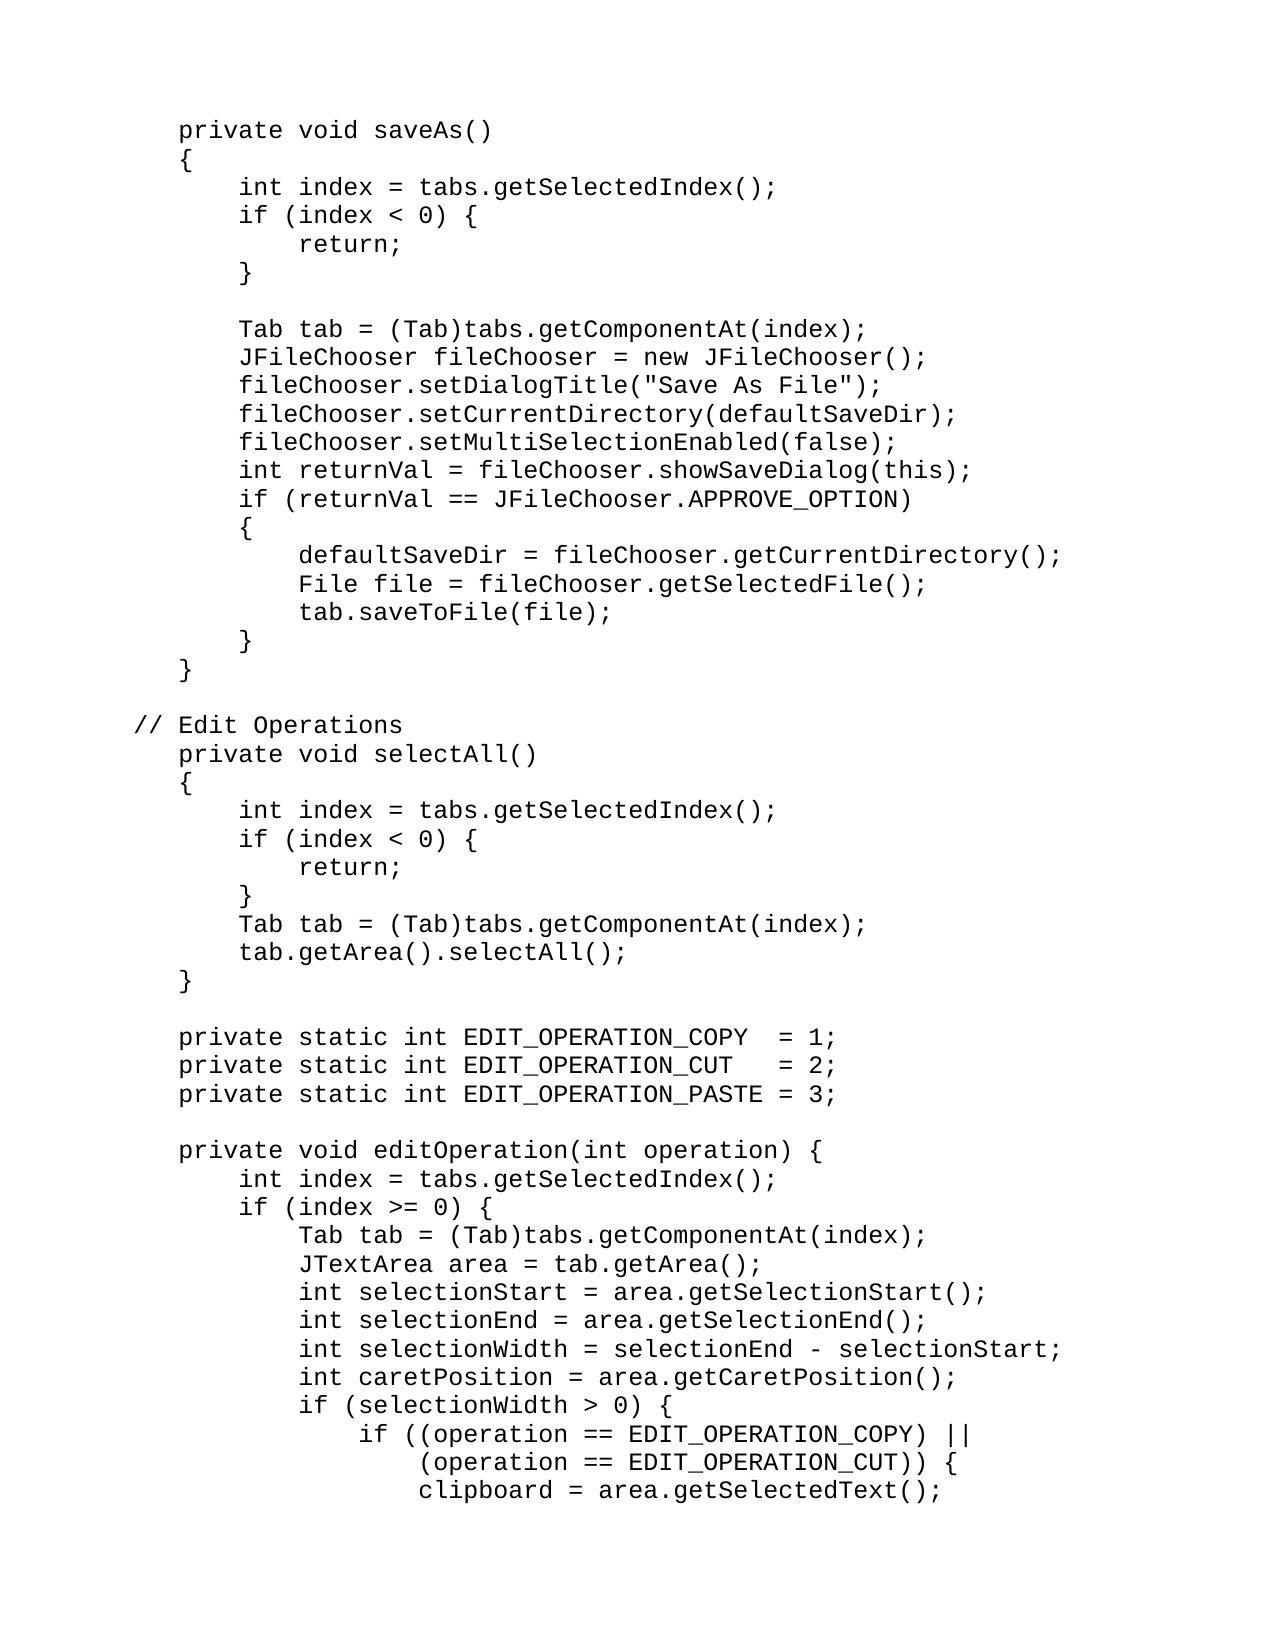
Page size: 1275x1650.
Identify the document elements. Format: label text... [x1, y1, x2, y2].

text if (index < 0) { [118, 826, 1157, 855]
text tab.saveToFile(file); [118, 600, 1157, 628]
text return; [118, 855, 1157, 883]
text private void selectAll() [118, 741, 1157, 770]
text { [118, 515, 1157, 543]
text { [118, 770, 1157, 798]
text clipboard = area.getSelectedText(); [118, 1478, 1157, 1506]
text JFileChooser fileChooser = new JFileChooser(); [118, 345, 1157, 373]
text } [118, 628, 1157, 656]
text Tab tab = (Tab)tabs.getComponentAt(index); [118, 316, 1157, 345]
text if (returnVal == JFileChooser.APPROVE_OPTION) [118, 486, 1157, 515]
text } [118, 260, 1157, 288]
text File file = fileChooser.getSelectedFile(); [118, 571, 1157, 600]
text } [118, 883, 1157, 911]
text return; [118, 231, 1157, 260]
text private static int EDIT_OPERATION_COPY = 1; [118, 1025, 1157, 1053]
text if (selectionWidth > 0) { [118, 1393, 1157, 1421]
text Tab tab = (Tab)tabs.getComponentAt(index); [118, 1223, 1157, 1251]
text int index = tabs.getSelectedIndex(); [118, 1166, 1157, 1195]
text int selectionEnd = area.getSelectionEnd(); [118, 1308, 1157, 1336]
text fileChooser.setCurrentDirectory(defaultSaveDir); [118, 401, 1157, 430]
text int caretPosition = area.getCaretPosition(); [118, 1365, 1157, 1393]
text { [118, 146, 1157, 175]
text int returnVal = fileChooser.showSaveDialog(this); [118, 458, 1157, 486]
text int index = tabs.getSelectedIndex(); [118, 175, 1157, 203]
text if ((operation == EDIT_OPERATION_COPY) || [118, 1421, 1157, 1450]
text defaultSaveDir = fileChooser.getCurrentDirectory(); [118, 543, 1157, 571]
text if (index < 0) { [118, 203, 1157, 231]
text Tab tab = (Tab)tabs.getComponentAt(index); [118, 911, 1157, 940]
text } [118, 968, 1157, 996]
text // Edit Operations [118, 713, 1157, 741]
text } [118, 656, 1157, 685]
text int selectionWidth = selectionEnd - selectionStart; [118, 1336, 1157, 1365]
text if (index >= 0) { [118, 1195, 1157, 1223]
text private void saveAs() [118, 118, 1157, 146]
text (operation == EDIT_OPERATION_CUT)) { [118, 1450, 1157, 1478]
text private void editOperation(int operation) { [118, 1138, 1157, 1166]
text int selectionStart = area.getSelectionStart(); [118, 1280, 1157, 1308]
text JTextArea area = tab.getArea(); [118, 1251, 1157, 1280]
text private static int EDIT_OPERATION_CUT = 2; [118, 1053, 1157, 1081]
text int index = tabs.getSelectedIndex(); [118, 798, 1157, 826]
text tab.getArea().selectAll(); [118, 940, 1157, 968]
text private static int EDIT_OPERATION_PASTE = 3; [118, 1081, 1157, 1110]
text fileChooser.setMultiSelectionEnabled(false); [118, 430, 1157, 458]
text fileChooser.setDialogTitle("Save As File"); [118, 373, 1157, 401]
